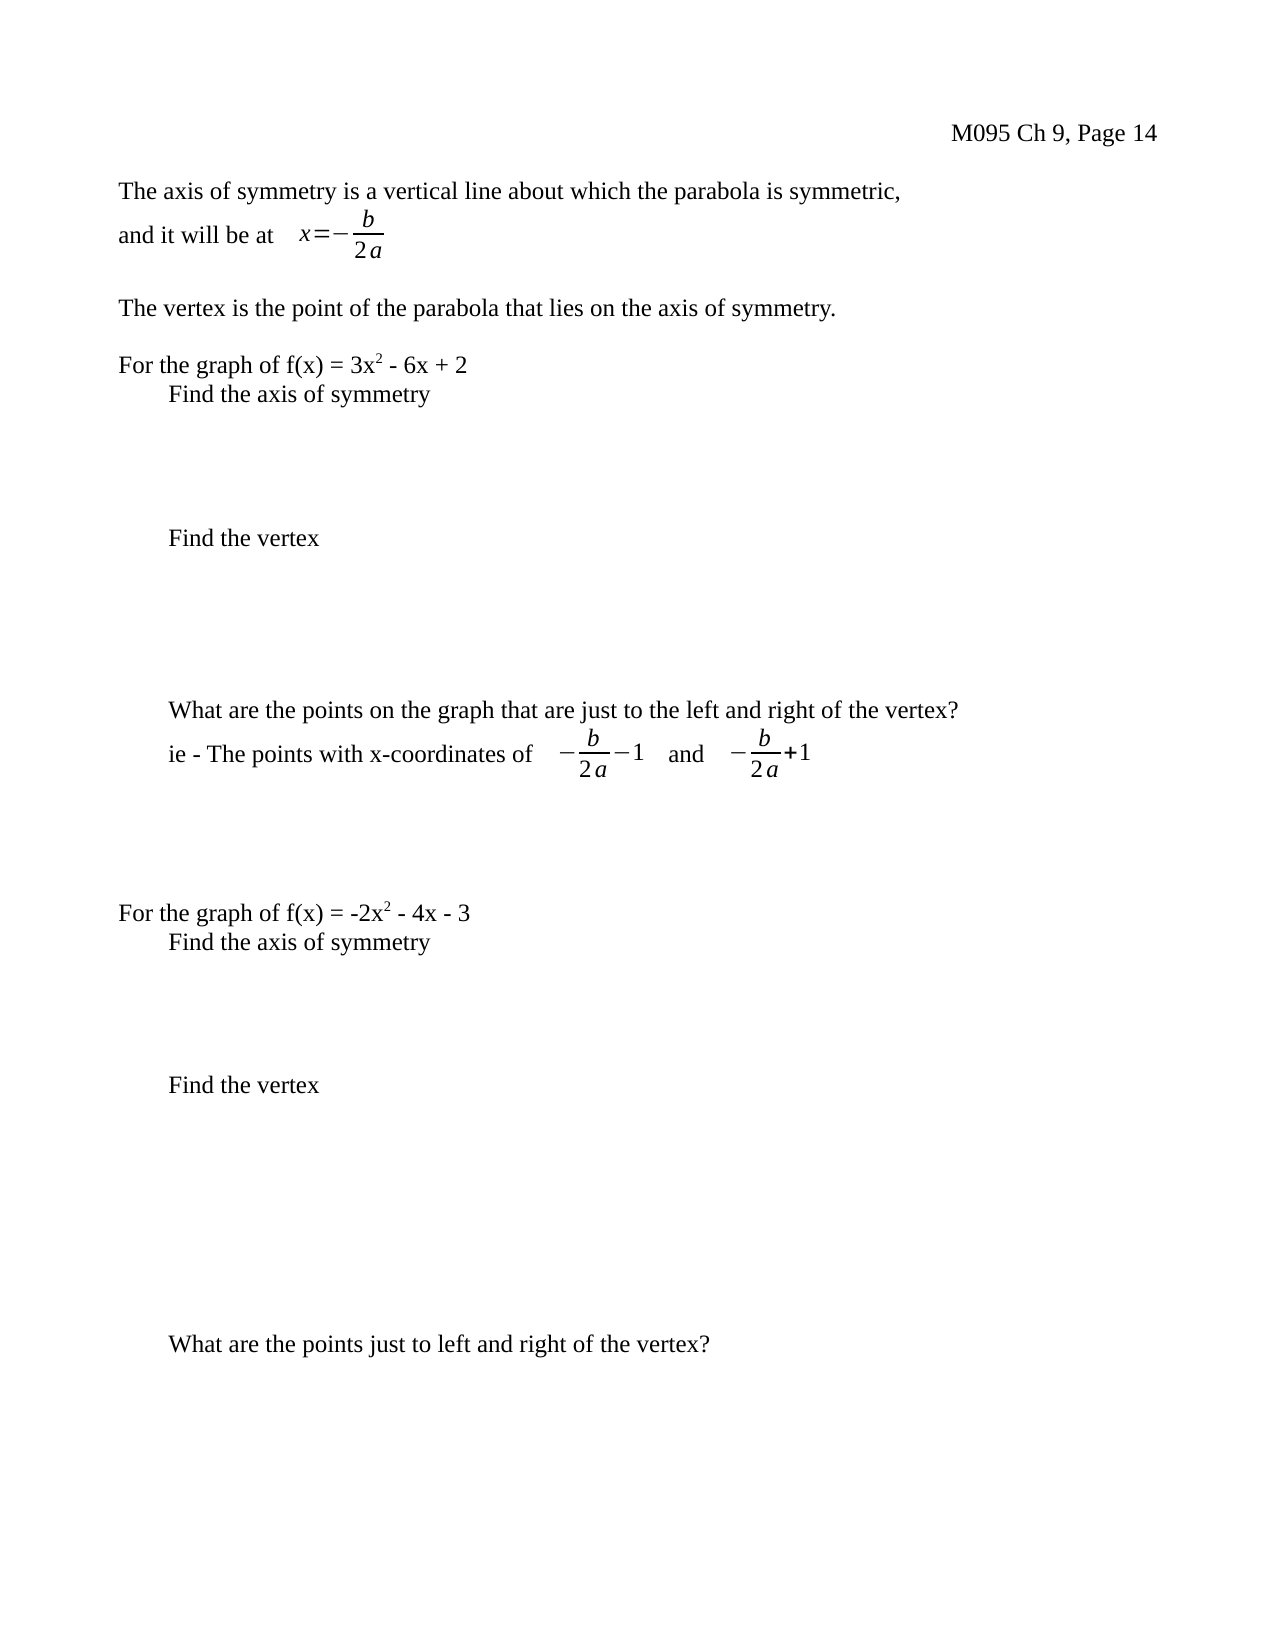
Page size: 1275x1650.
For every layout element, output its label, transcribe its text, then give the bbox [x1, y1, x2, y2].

text and it will be at [118, 205, 1157, 264]
text The axis of symmetry is a vertical line about which the parabola is symmetric, [118, 176, 1157, 205]
text Find the axis of symmetry [118, 379, 1157, 408]
text ie - The points with x-coordinates of and [118, 724, 1157, 783]
text Find the vertex [118, 1071, 1157, 1099]
text The vertex is the point of the parabola that lies on the axis of symmetry. [118, 293, 1157, 322]
text For the graph of f(x) = 3x2 - 6x + 2 [118, 350, 1157, 379]
text Find the axis of symmetry [118, 927, 1157, 956]
text Find the vertex [118, 523, 1157, 552]
text What are the points on the graph that are just to the left and right of the vertex? [118, 695, 1157, 724]
text What are the points just to left and right of the vertex? [118, 1329, 1157, 1358]
text For the graph of f(x) = -2x2 - 4x - 3 [118, 898, 1157, 927]
